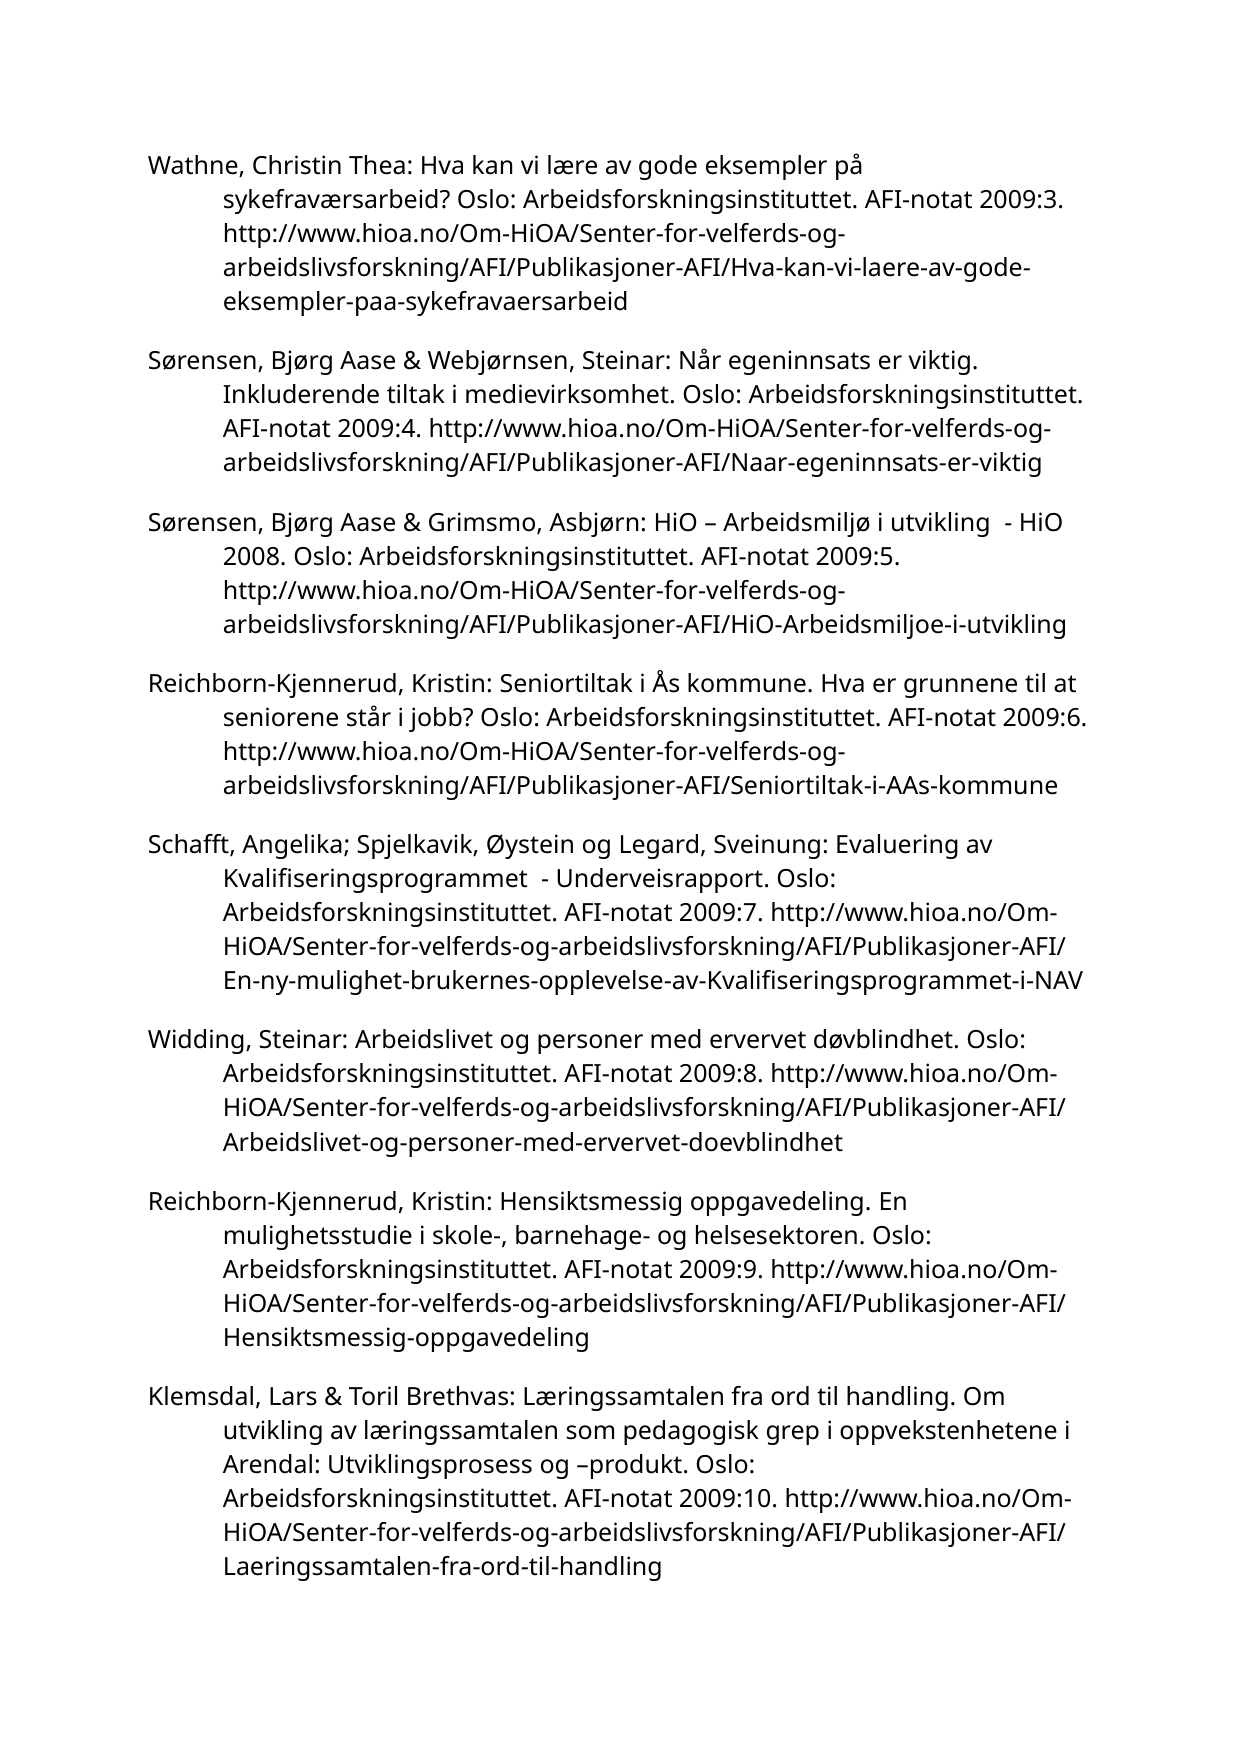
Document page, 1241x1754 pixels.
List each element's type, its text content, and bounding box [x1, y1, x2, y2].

list Reichborn-Kjennerud, Kristin: Seniortiltak i Ås kommune. Hva er grunnene til at seniorene står i jobb? Oslo: Arbeidsforskningsinstituttet. AFI-notat 2009:6. http://www.hioa.no/Om-HiOA/Senter-for-velferds-og-arbeidslivsforskning/AFI/Publikasjoner-AFI/Seniortiltak-i-AAs-kommune [148, 665, 1093, 802]
list Schafft, Angelika; Spjelkavik, Øystein og Legard, Sveinung: Evaluering av Kvalifiseringsprogrammet - Underveisrapport. Oslo: Arbeidsforskningsinstituttet. AFI-notat 2009:7. http://www.hioa.no/Om-HiOA/Senter-for-velferds-og-arbeidslivsforskning/AFI/Publikasjoner-AFI/En-ny-mulighet-brukernes-opplevelse-av-Kvalifiseringsprogrammet-i-NAV [148, 827, 1093, 997]
list Widding, Steinar: Arbeidslivet og personer med ervervet døvblindhet. Oslo: Arbeidsforskningsinstituttet. AFI-notat 2009:8. http://www.hioa.no/Om-HiOA/Senter-for-velferds-og-arbeidslivsforskning/AFI/Publikasjoner-AFI/Arbeidslivet-og-personer-med-ervervet-doevblindhet [148, 1022, 1093, 1158]
list Reichborn-Kjennerud, Kristin: Hensiktsmessig oppgavedeling. En mulighetsstudie i skole-, barnehage- og helsesektoren. Oslo: Arbeidsforskningsinstituttet. AFI-notat 2009:9. http://www.hioa.no/Om-HiOA/Senter-for-velferds-og-arbeidslivsforskning/AFI/Publikasjoner-AFI/Hensiktsmessig-oppgavedeling [148, 1183, 1093, 1353]
list Sørensen, Bjørg Aase & Webjørnsen, Steinar: Når egeninnsats er viktig. Inkluderende tiltak i medievirksomhet. Oslo: Arbeidsforskningsinstituttet. AFI-notat 2009:4. http://www.hioa.no/Om-HiOA/Senter-for-velferds-og-arbeidslivsforskning/AFI/Publikasjoner-AFI/Naar-egeninnsats-er-viktig [148, 343, 1093, 479]
list Klemsdal, Lars & Toril Brethvas: Læringssamtalen fra ord til handling. Om utvikling av læringssamtalen som pedagogisk grep i oppvekstenhetene i Arendal: Utviklingsprosess og –produkt. Oslo: Arbeidsforskningsinstituttet. AFI-notat 2009:10. http://www.hioa.no/Om-HiOA/Senter-for-velferds-og-arbeidslivsforskning/AFI/Publikasjoner-AFI/Laeringssamtalen-fra-ord-til-handling [148, 1378, 1093, 1583]
list Wathne, Christin Thea: Hva kan vi lære av gode eksempler på sykefraværsarbeid? Oslo: Arbeidsforskningsinstituttet. AFI-notat 2009:3. http://www.hioa.no/Om-HiOA/Senter-for-velferds-og-arbeidslivsforskning/AFI/Publikasjoner-AFI/Hva-kan-vi-laere-av-gode-eksempler-paa-sykefravaersarbeid [148, 148, 1093, 318]
list Sørensen, Bjørg Aase & Grimsmo, Asbjørn: HiO – Arbeidsmiljø i utvikling - HiO 2008. Oslo: Arbeidsforskningsinstituttet. AFI-notat 2009:5. http://www.hioa.no/Om-HiOA/Senter-for-velferds-og-arbeidslivsforskning/AFI/Publikasjoner-AFI/HiO-Arbeidsmiljoe-i-utvikling [148, 504, 1093, 640]
